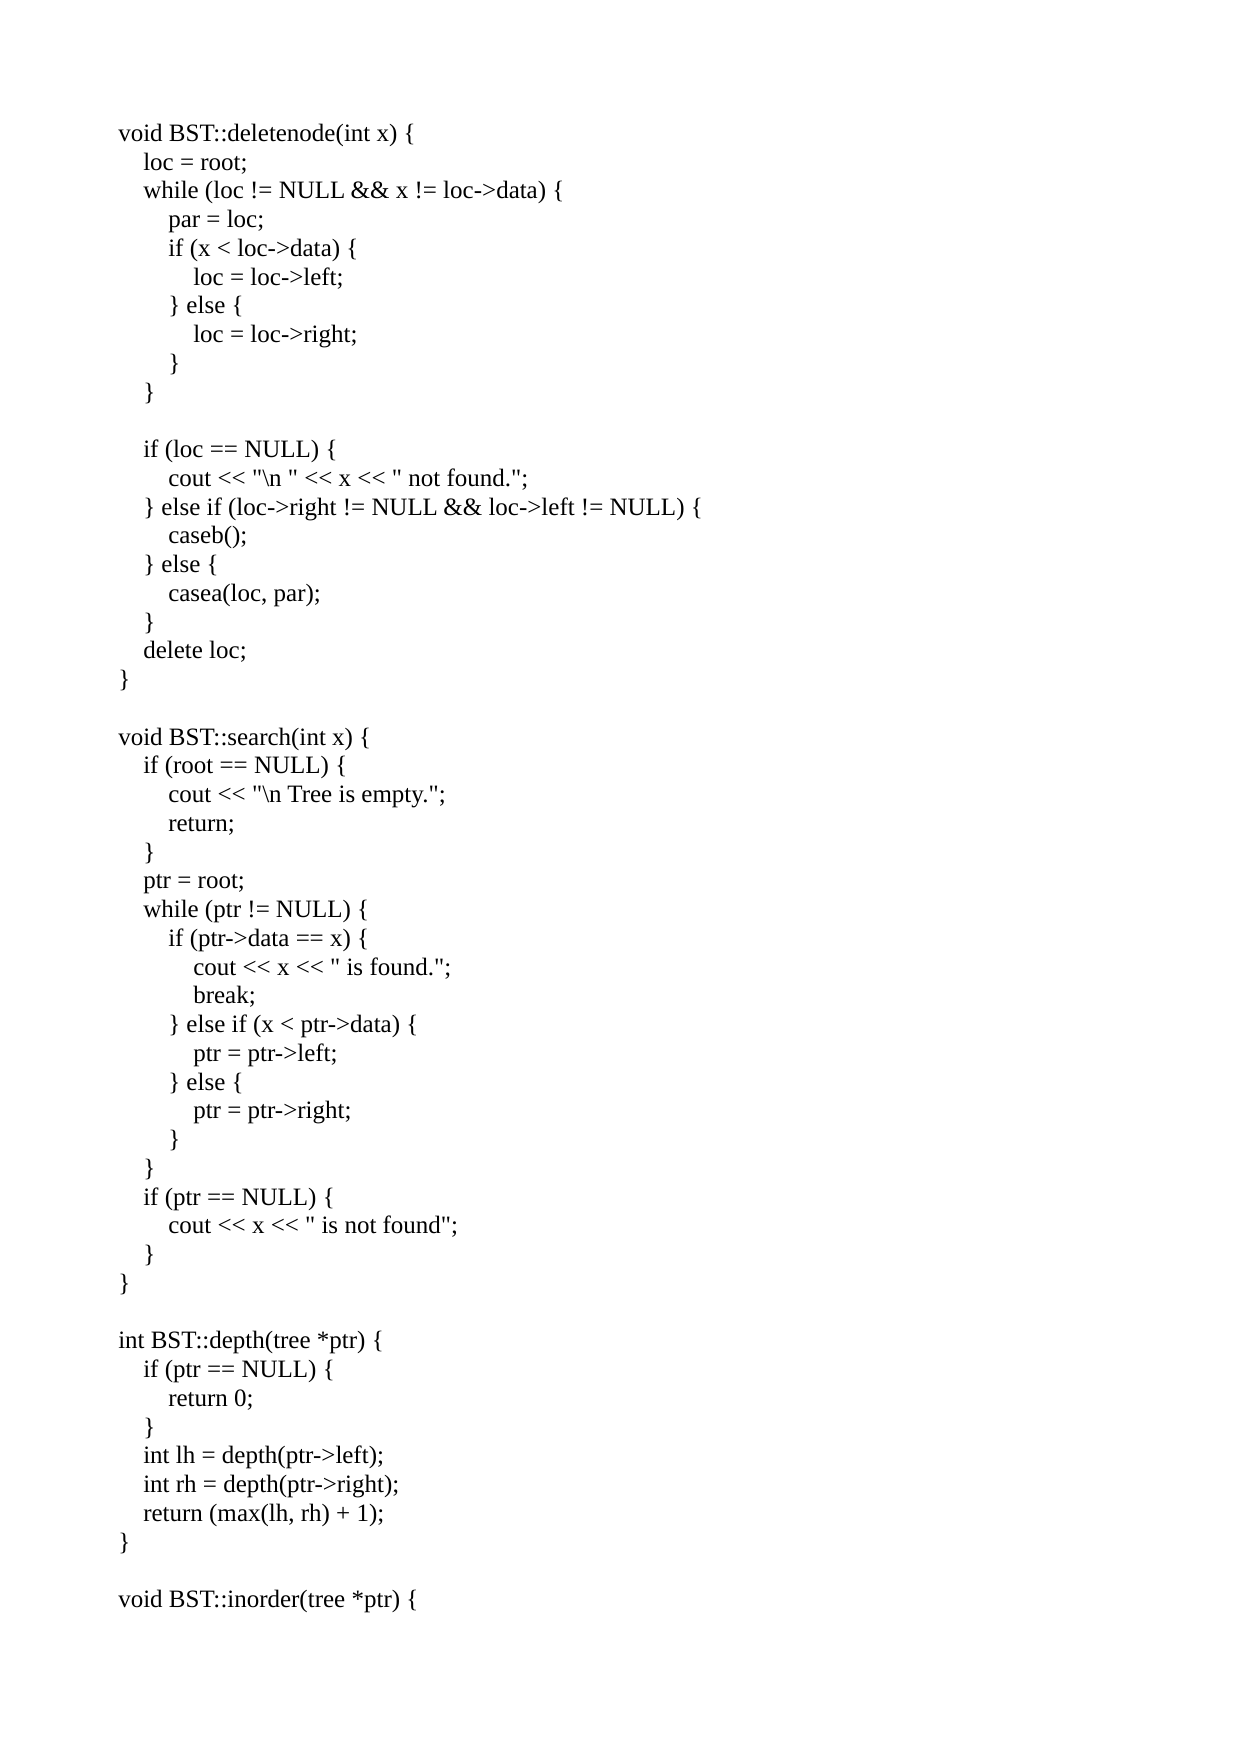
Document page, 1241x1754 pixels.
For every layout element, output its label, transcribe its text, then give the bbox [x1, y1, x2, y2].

text loc = root; [118, 147, 1122, 176]
text if (root == NULL) { [118, 751, 1122, 779]
text } [118, 1268, 1122, 1297]
text cout << x << " is not found"; [118, 1211, 1122, 1239]
text cout << x << " is found."; [118, 952, 1122, 981]
text } [118, 607, 1122, 636]
text } else if (loc->right != NULL && loc->left != NULL) { [118, 492, 1122, 521]
text } [118, 1124, 1122, 1153]
text } [118, 1153, 1122, 1182]
text if (x < loc->data) { [118, 233, 1122, 262]
text cout << "\n Tree is empty."; [118, 779, 1122, 808]
text void BST::deletenode(int x) { [118, 118, 1122, 147]
text } [118, 664, 1122, 693]
text int lh = depth(ptr->left); [118, 1441, 1122, 1469]
text void BST::inorder(tree *ptr) { [118, 1584, 1122, 1613]
text } else { [118, 291, 1122, 319]
text } [118, 348, 1122, 377]
text } [118, 377, 1122, 406]
text delete loc; [118, 636, 1122, 664]
text caseb(); [118, 521, 1122, 549]
text } [118, 1239, 1122, 1268]
text par = loc; [118, 204, 1122, 233]
text int BST::depth(tree *ptr) { [118, 1326, 1122, 1354]
text if (ptr == NULL) { [118, 1354, 1122, 1383]
text loc = loc->right; [118, 319, 1122, 348]
text ptr = root; [118, 866, 1122, 894]
text } [118, 1412, 1122, 1441]
text cout << "\n " << x << " not found."; [118, 463, 1122, 492]
text return 0; [118, 1383, 1122, 1412]
text while (loc != NULL && x != loc->data) { [118, 176, 1122, 204]
text return; [118, 808, 1122, 837]
text while (ptr != NULL) { [118, 894, 1122, 923]
text loc = loc->left; [118, 262, 1122, 291]
text ptr = ptr->left; [118, 1038, 1122, 1067]
text int rh = depth(ptr->right); [118, 1469, 1122, 1498]
text } else { [118, 1067, 1122, 1096]
text return (max(lh, rh) + 1); [118, 1498, 1122, 1527]
text } [118, 837, 1122, 866]
text if (ptr->data == x) { [118, 923, 1122, 952]
text ptr = ptr->right; [118, 1096, 1122, 1124]
text if (loc == NULL) { [118, 434, 1122, 463]
text } else { [118, 549, 1122, 578]
text casea(loc, par); [118, 578, 1122, 607]
text void BST::search(int x) { [118, 722, 1122, 751]
text break; [118, 981, 1122, 1009]
text } [118, 1527, 1122, 1556]
text } else if (x < ptr->data) { [118, 1009, 1122, 1038]
text if (ptr == NULL) { [118, 1182, 1122, 1211]
